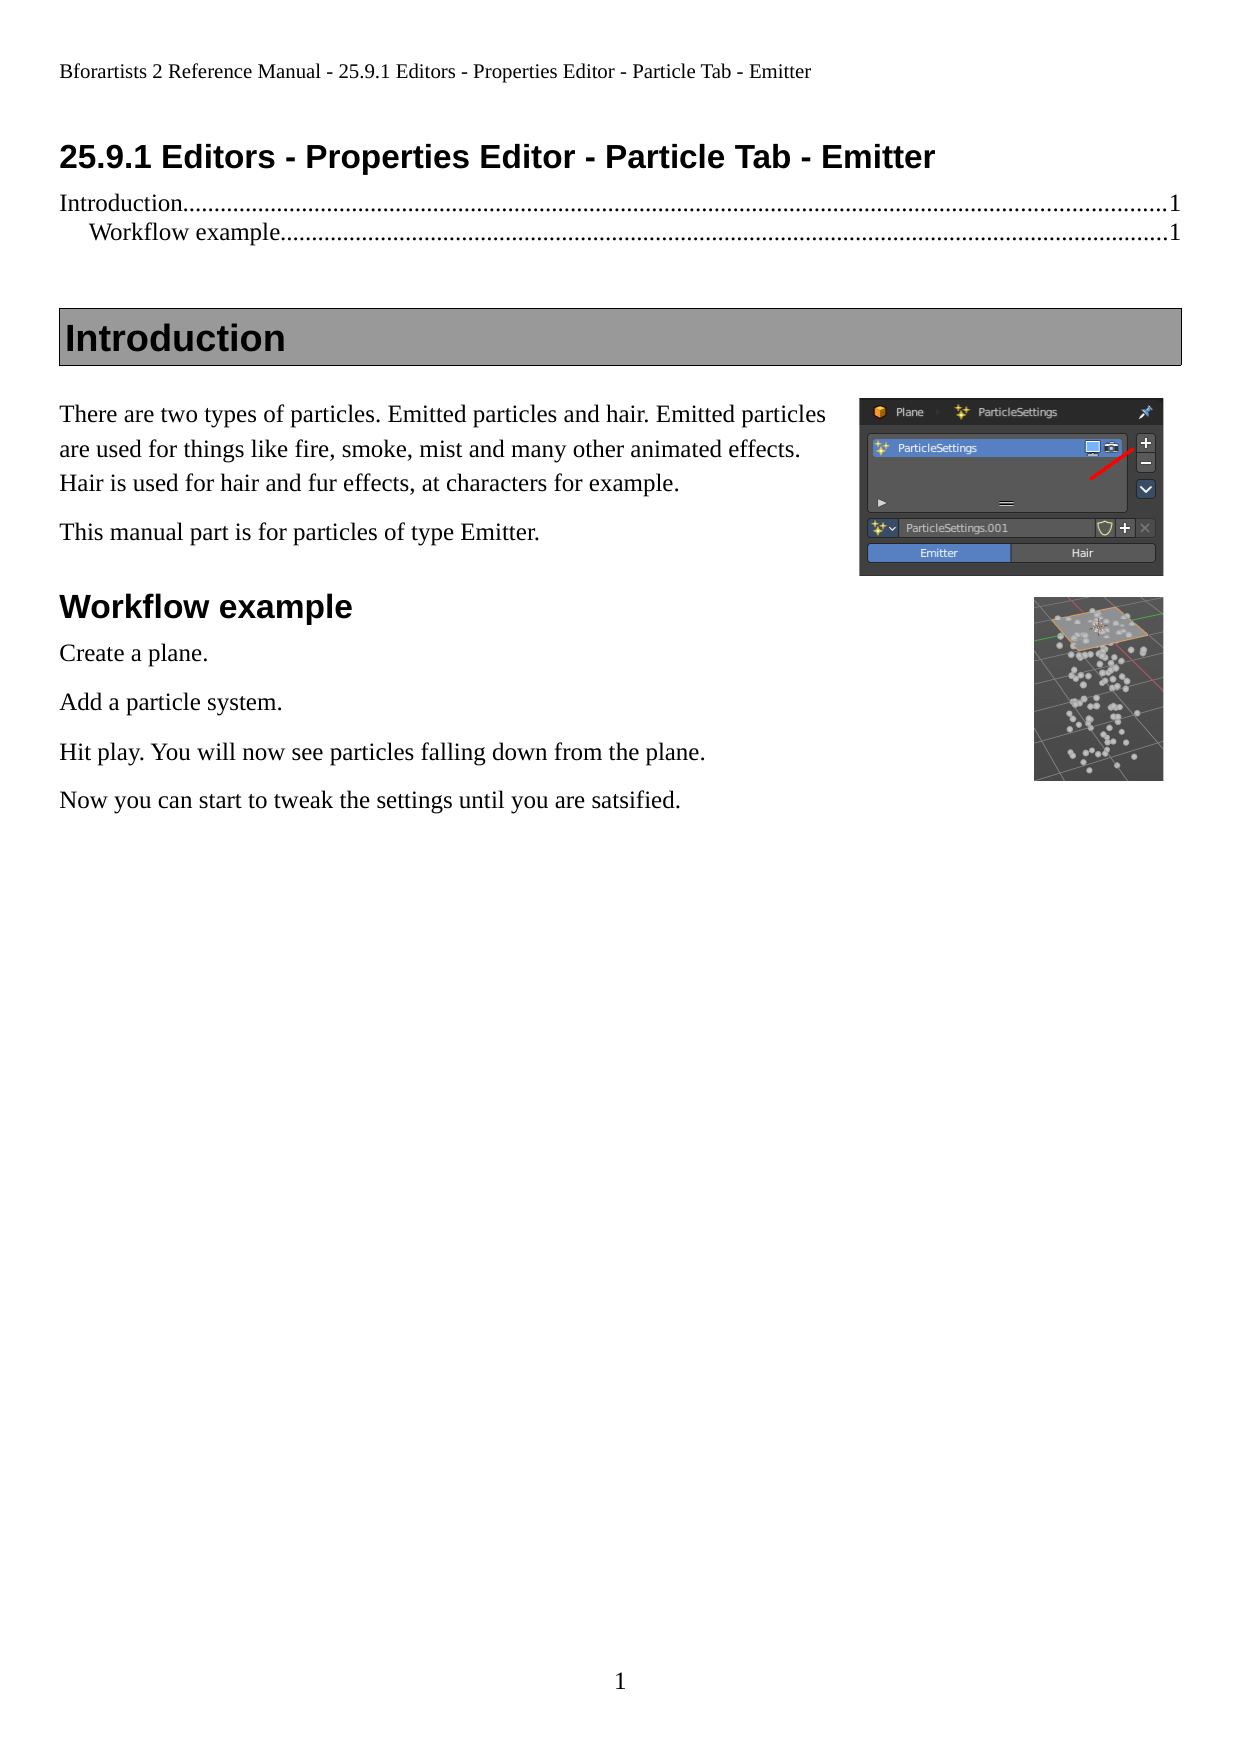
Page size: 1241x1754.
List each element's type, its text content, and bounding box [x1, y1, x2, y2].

subtitle 25.9.1 Editors - Properties Editor - Particle Tab - Emitter [59, 138, 1181, 176]
text Workflow example 1 [88, 217, 1181, 246]
text Hit play. You will now see particles falling down from the plane. [59, 737, 1034, 765]
text [1164, 687, 1181, 716]
text Create a plane. [59, 638, 1034, 667]
picture [1034, 597, 1164, 781]
table_header Introduction [60, 309, 1181, 365]
text Introduction 1 [59, 188, 1181, 217]
text This manual part is for particles of type Emitter. [59, 517, 859, 546]
subtitle Workflow example [59, 587, 1181, 626]
text Now you can start to tweak the settings until you are satsified. [59, 786, 1181, 814]
text [1164, 638, 1181, 667]
text There are two types of particles. Emitted particles and hair. Emitted particles are used for things like fire, smoke, mist and many other animated effects. Hair is used for hair and fur effects, at characters for example. [59, 399, 859, 497]
text Add a particle system. [59, 687, 1034, 716]
picture [859, 398, 1164, 576]
